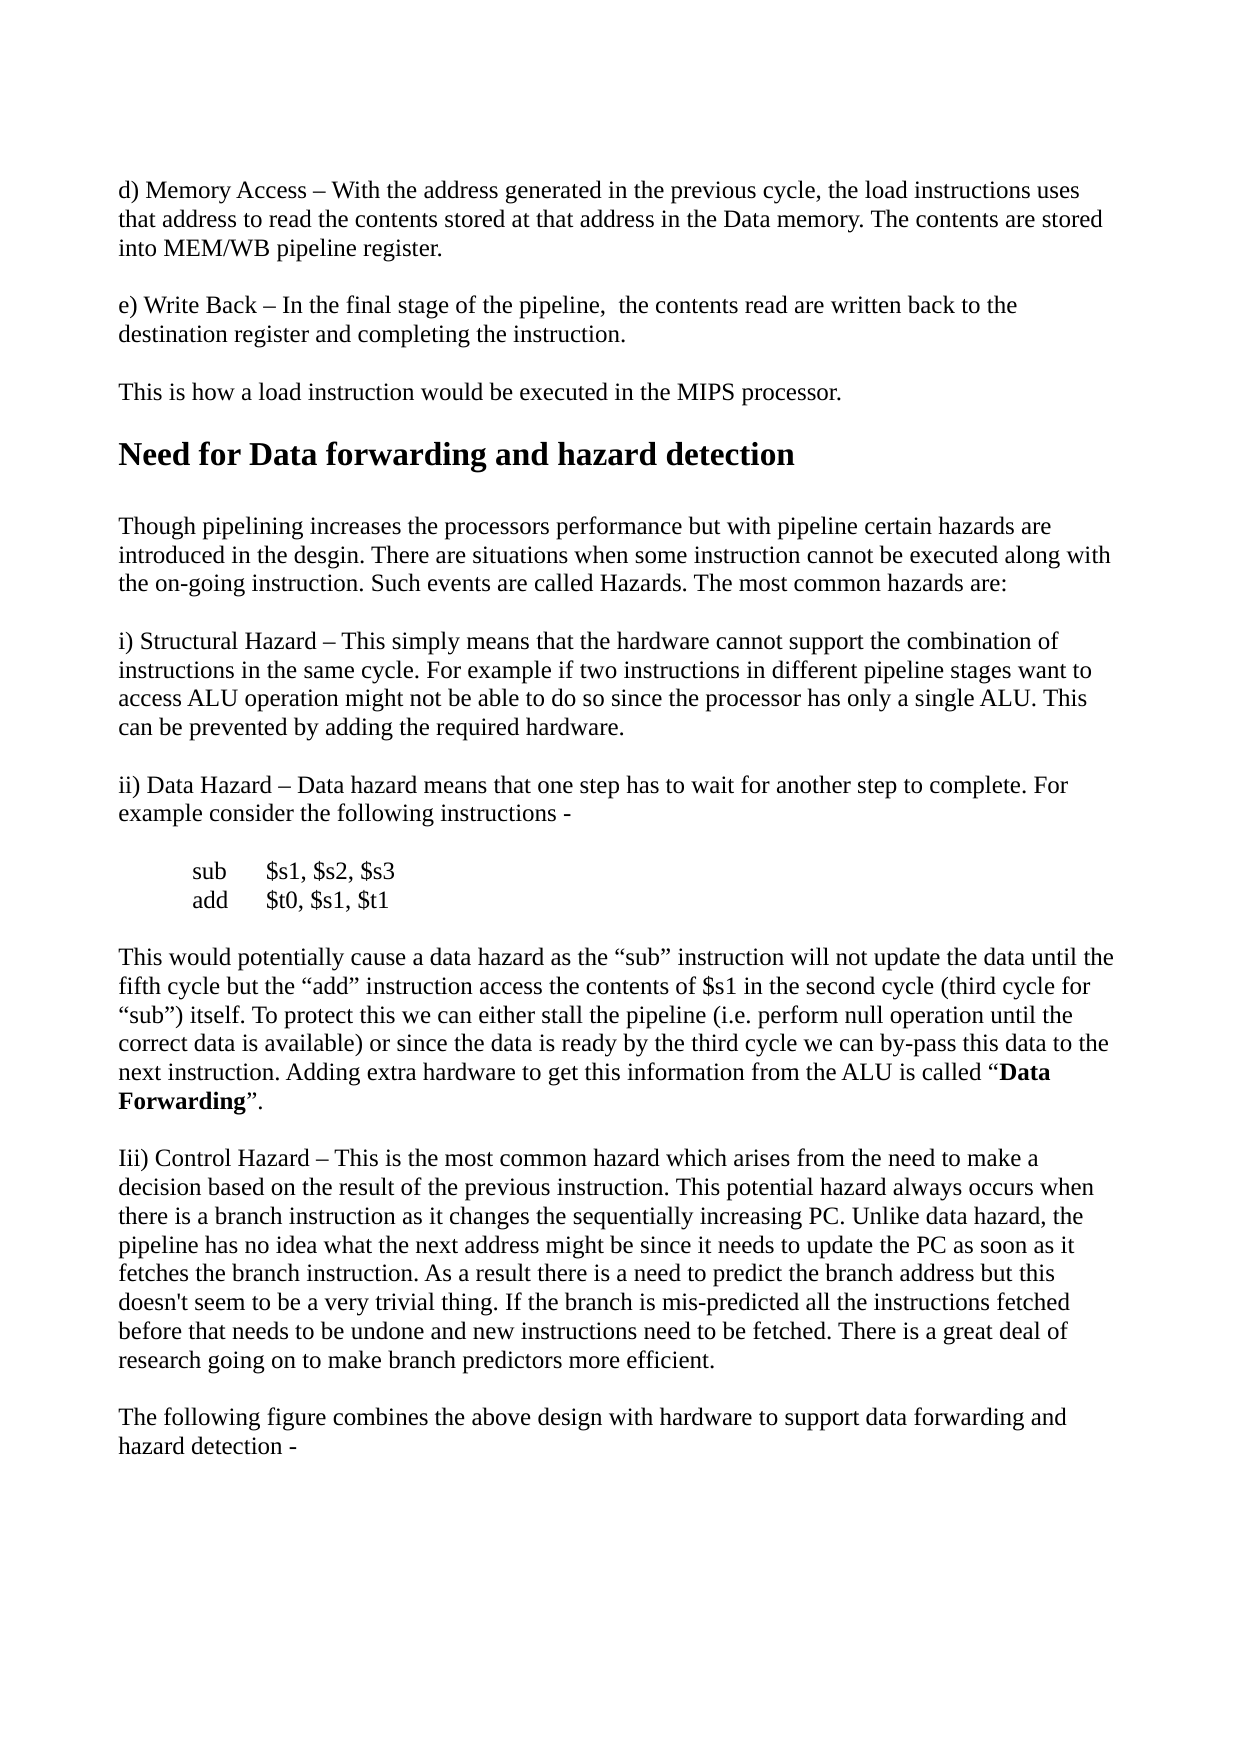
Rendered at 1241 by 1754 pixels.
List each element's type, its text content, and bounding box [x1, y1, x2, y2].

text add $t0, $s1, $t1 [118, 885, 1122, 913]
text The following figure combines the above design with hardware to support data forwarding and hazard detection - [118, 1402, 1122, 1460]
text sub $s1, $s2, $s3 [118, 856, 1122, 885]
text Iii) Control Hazard – This is the most common hazard which arises from the need to make a decision based on the result of the previous instruction. This potential hazard always occurs when there is a branch instruction as it changes the sequentially increasing PC. Unlike data hazard, the pipeline has no idea what the next address might be since it needs to update the PC as soon as it fetches the branch instruction. As a result there is a need to predict the branch address but this doesn't seem to be a very trivial thing. If the branch is mis-predicted all the instructions fetched before that needs to be undone and new instructions need to be fetched. There is a great deal of research going on to make branch predictors more efficient. [118, 1143, 1122, 1373]
text d) Memory Access – With the address generated in the previous cycle, the load instructions uses that address to read the contents stored at that address in the Data memory. The contents are stored into MEM/WB pipeline register. [118, 176, 1122, 262]
text Need for Data forwarding and hazard detection [118, 434, 1122, 473]
text This is how a load instruction would be executed in the MIPS processor. [118, 377, 1122, 406]
text ii) Data Hazard – Data hazard means that one step has to wait for another step to complete. For example consider the following instructions - [118, 770, 1122, 827]
text e) Write Back – In the final stage of the pipeline, the contents read are written back to the destination register and completing the instruction. [118, 291, 1122, 348]
text This would potentially cause a data hazard as the “sub” instruction will not update the data until the fifth cycle but the “add” instruction access the contents of $s1 in the second cycle (third cycle for “sub”) itself. To protect this we can either stall the pipeline (i.e. perform null operation until the correct data is available) or since the data is ready by the third cycle we can by-pass this data to the next instruction. Adding extra hardware to get this information from the ALU is called “Data Forwarding”. [118, 942, 1122, 1115]
text Though pipelining increases the processors performance but with pipeline certain hazards are introduced in the desgin. There are situations when some instruction cannot be executed along with the on-going instruction. Such events are called Hazards. The most common hazards are: [118, 511, 1122, 597]
text i) Structural Hazard – This simply means that the hardware cannot support the combination of instructions in the same cycle. For example if two instructions in different pipeline stages want to access ALU operation might not be able to do so since the processor has only a single ALU. This can be prevented by adding the required hardware. [118, 626, 1122, 741]
